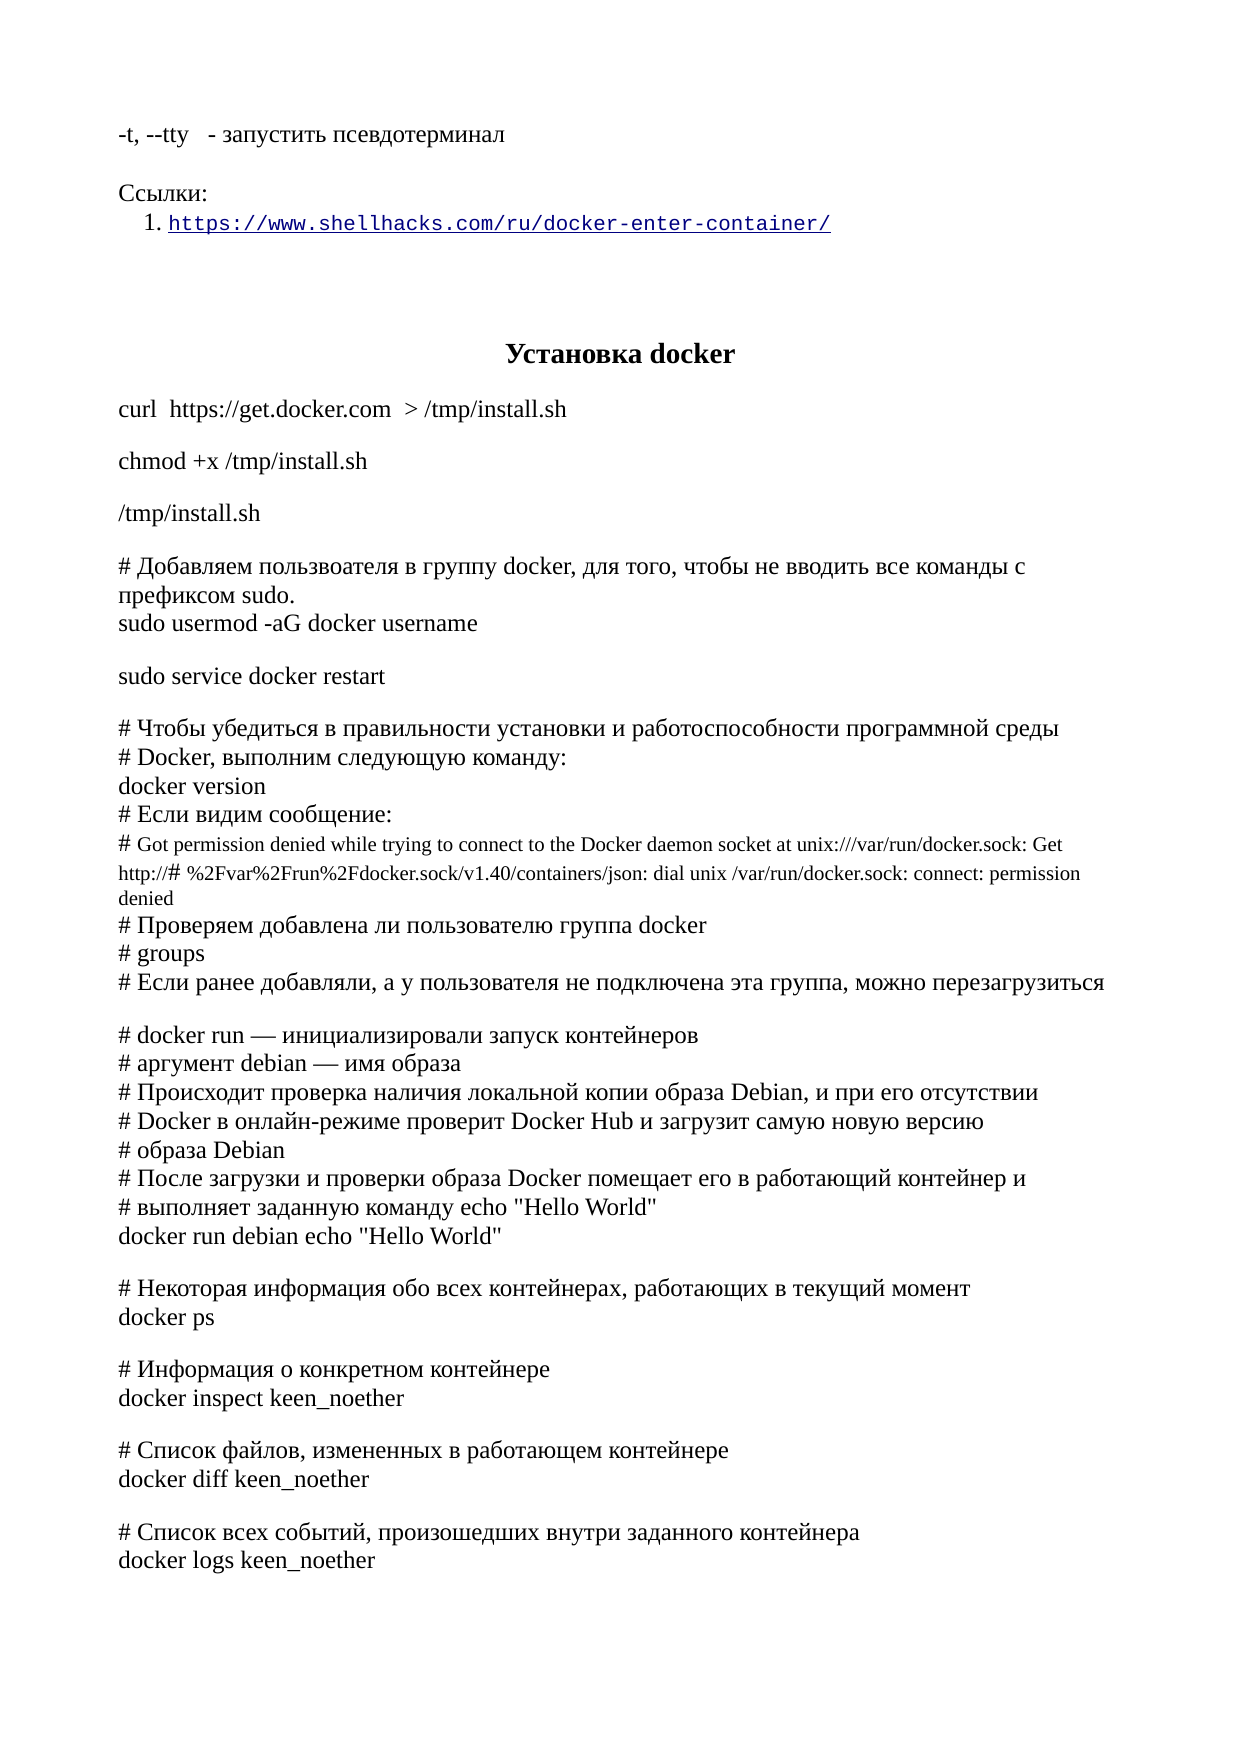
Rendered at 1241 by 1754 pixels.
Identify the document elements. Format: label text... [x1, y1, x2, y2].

text # Если ранее добавляли, а у пользователя не подключена эта группа, можно перезагрузиться [118, 967, 1122, 996]
text chmod +x /tmp/install.sh [118, 446, 1122, 475]
text # Docker, выполним следующую команду: [118, 742, 1122, 771]
text docker version [118, 771, 1122, 799]
text # Список файлов, измененных в работающем контейнере [118, 1436, 1122, 1464]
text # аргумент debian — имя образа [118, 1048, 1122, 1077]
text sudo service docker restart [118, 661, 1122, 689]
text 1. https://www.shellhacks.com/ru/docker-enter-container/ [118, 207, 1122, 236]
text docker diff keen_noether [118, 1464, 1122, 1493]
text docker ps [118, 1302, 1122, 1331]
text # Добавляем пользвоателя в группу docker, для того, чтобы не вводить все команды с префиксом sudo. [118, 551, 1122, 608]
text docker inspect keen_noether [118, 1383, 1122, 1412]
text # Got permission denied while trying to connect to the Docker daemon socket at unix:///var/run/docker.sock: Get http://# %2Fvar%2Frun%2Fdocker.sock/v1.40/containers/json: dial unix /var/run/docker.sock: connect: permission denied [118, 828, 1122, 910]
text docker logs keen_noether [118, 1546, 1122, 1574]
text # Проверяем добавлена ли пользователю группа docker [118, 910, 1122, 938]
text # Список всех событий, произошедших внутри заданного контейнера [118, 1517, 1122, 1546]
text /tmp/install.sh [118, 498, 1122, 527]
text # Если видим сообщение: [118, 799, 1122, 828]
text # docker run — инициализировали запуск контейнеров [118, 1020, 1122, 1048]
text curl https://get.docker.com > /tmp/install.sh [118, 394, 1122, 422]
text Установка docker [118, 337, 1122, 370]
text docker run debian echo "Hello World" [118, 1221, 1122, 1250]
text # Информация о конкретном контейнере [118, 1354, 1122, 1383]
text # Некоторая информация обо всех контейнерах, работающих в текущий момент [118, 1273, 1122, 1302]
text # Docker в онлайн-режиме проверит Docker Hub и загрузит самую новую версию [118, 1106, 1122, 1135]
text # Чтобы убедиться в правильности установки и работоспособности программной среды [118, 713, 1122, 742]
text sudo usermod -aG docker username [118, 608, 1122, 637]
text # Происходит проверка наличия локальной копии образа Debian, и при его отсутствии [118, 1077, 1122, 1106]
text # образа Debian [118, 1135, 1122, 1163]
text Ссылки: [118, 177, 1122, 207]
text -t, --tty - запустить псевдотерминал [118, 118, 1122, 148]
text # После загрузки и проверки образа Docker помещает его в работающий контейнер и [118, 1163, 1122, 1192]
text # выполняет заданную команду echo "Hello World" [118, 1192, 1122, 1221]
text # groups [118, 938, 1122, 967]
